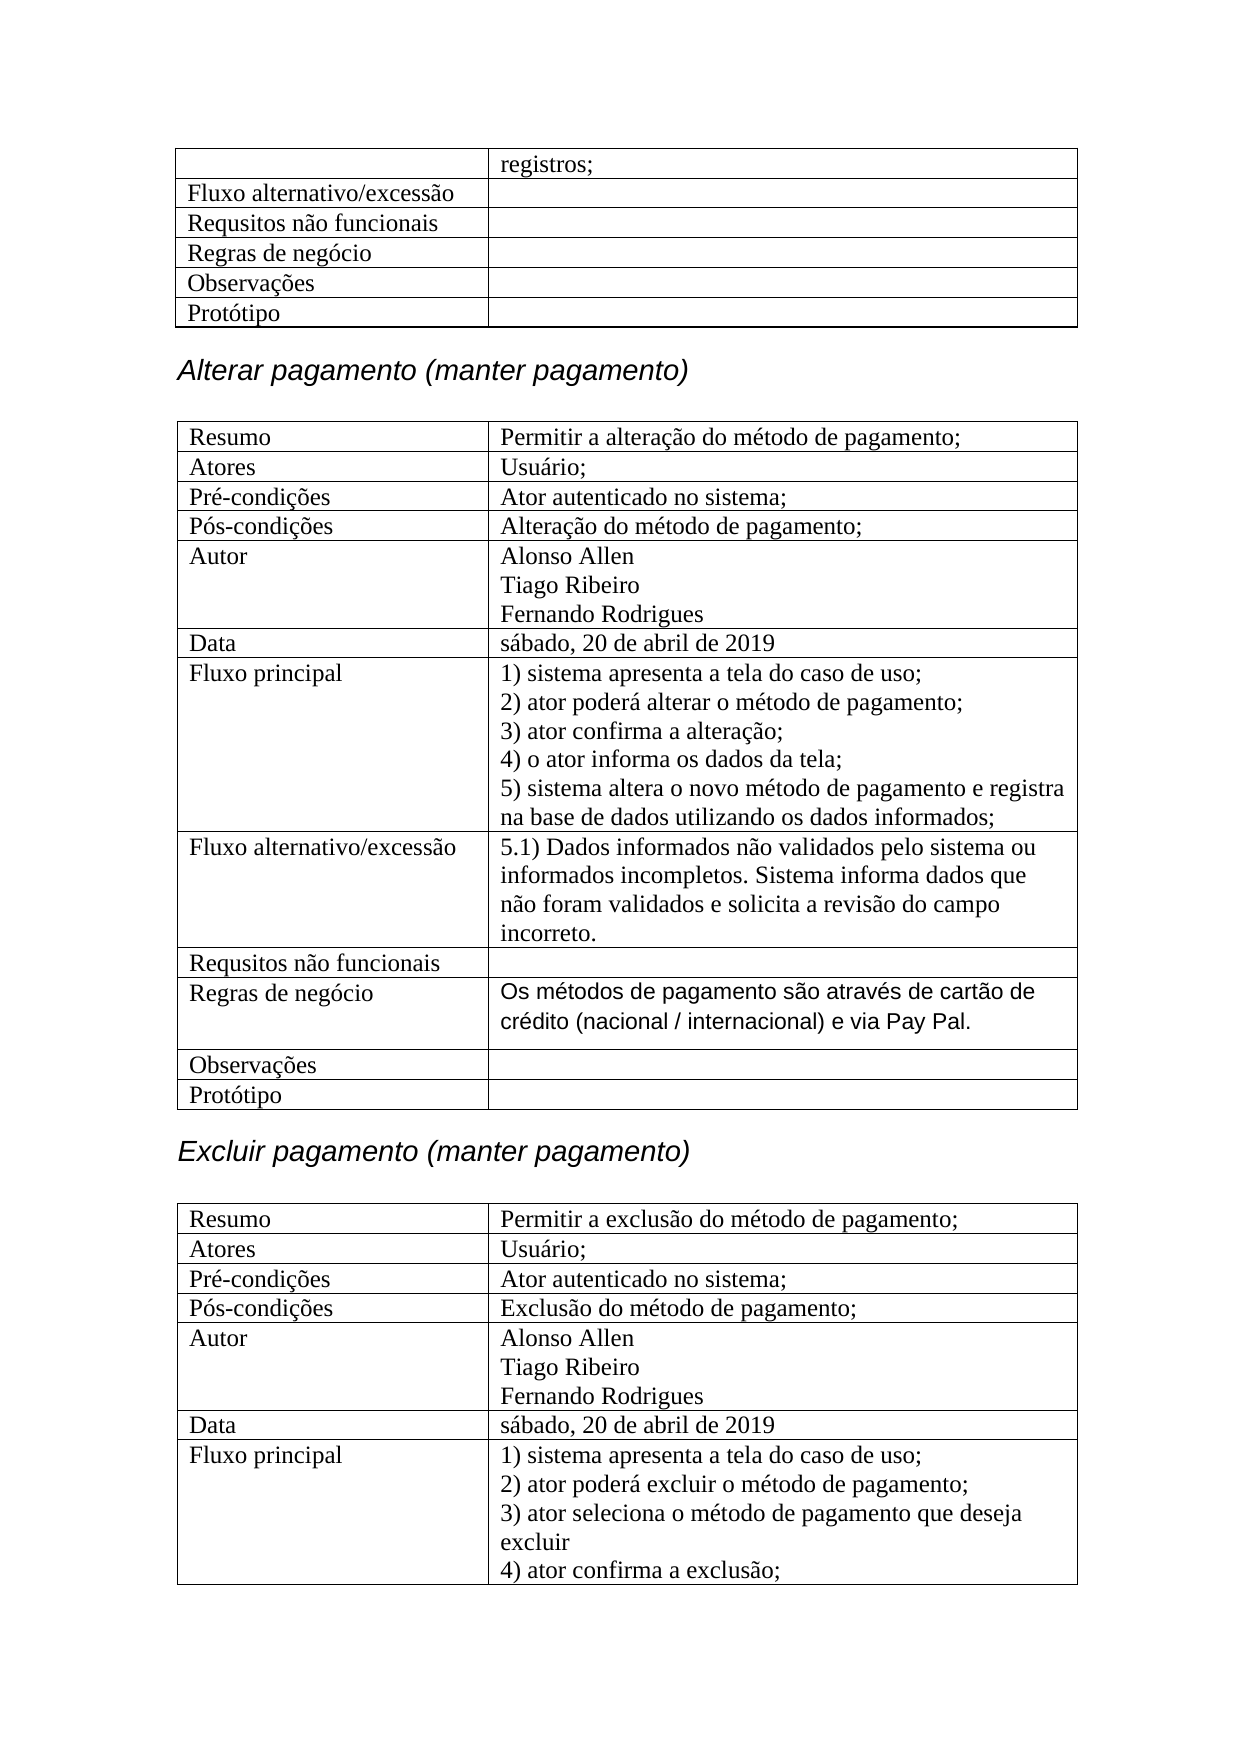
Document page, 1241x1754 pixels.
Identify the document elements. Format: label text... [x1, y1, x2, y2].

table_cell 1) sistema apresenta a tela do caso de uso; 2) ator poderá excluir o método de pagamento; 3) ator seleciona o método de pagamento que deseja excluir 4) ator confirma a exclusão; [489, 1440, 1077, 1584]
table_cell [489, 1080, 1077, 1108]
table_cell Fluxo principal [178, 1440, 488, 1584]
table_cell Pós-condições [178, 1294, 488, 1322]
table_cell Protótipo [178, 1080, 488, 1108]
table_cell Usuário; [489, 452, 1077, 481]
table_cell [489, 238, 1077, 267]
table_cell Alonso Allen Tiago Ribeiro Fernando Rodrigues [489, 1323, 1077, 1409]
table_cell 1) sistema apresenta a tela do caso de uso; 2) ator poderá alterar o método de pagamento; 3) ator confirma a alteração; 4) o ator informa os dados da tela; 5) sistema altera o novo método de pagamento e registra na base de dados utilizando os dados informados; [489, 658, 1077, 831]
table_cell 5.1) Dados informados não validados pelo sistema ou informados incompletos. Sistema informa dados que não foram validados e solicita a revisão do campo incorreto. [489, 832, 1077, 947]
table_cell Data [178, 629, 488, 657]
table_cell Pós-condições [178, 511, 488, 540]
table_cell Fluxo alternativo/excessão [178, 832, 488, 947]
table_cell [489, 1050, 1077, 1079]
table_cell Fluxo alternativo/excessão [176, 179, 488, 207]
table_cell Observações [178, 1050, 488, 1079]
table_cell Regras de negócio [178, 978, 488, 1049]
table_cell Regras de negócio [176, 238, 488, 267]
table_header Resumo [178, 1204, 488, 1233]
table_header Resumo [178, 422, 488, 451]
table_cell Autor [178, 1323, 488, 1409]
table_cell [489, 208, 1077, 237]
table_cell Observações [176, 268, 488, 297]
table_cell Alonso Allen Tiago Ribeiro Fernando Rodrigues [489, 541, 1077, 627]
table_cell [489, 179, 1077, 207]
table_cell Os métodos de pagamento são através de cartão de crédito (nacional / internacional) e via Pay Pal. [489, 978, 1077, 1049]
subtitle Excluir pagamento (manter pagamento) [177, 1134, 1063, 1168]
table_cell Pré-condições [178, 482, 488, 510]
table_cell Protótipo [176, 298, 488, 326]
table_cell [489, 948, 1077, 977]
table_cell [176, 149, 488, 177]
table_cell Data [178, 1411, 488, 1439]
table_cell Autor [178, 541, 488, 627]
table_cell Atores [178, 452, 488, 481]
table_cell Pré-condições [178, 1264, 488, 1292]
table_cell Exclusão do método de pagamento; [489, 1294, 1077, 1322]
table_cell Requsitos não funcionais [176, 208, 488, 237]
table_cell Ator autenticado no sistema; [489, 482, 1077, 510]
table_cell Alteração do método de pagamento; [489, 511, 1077, 540]
table_cell Usuário; [489, 1234, 1077, 1263]
table_cell Requsitos não funcionais [178, 948, 488, 977]
table_cell [489, 298, 1077, 326]
table_header Permitir a alteração do método de pagamento; [489, 422, 1077, 451]
table_cell [489, 268, 1077, 297]
table_cell sistema apresenta a tela do caso de uso; ator poderá incluir ator poderá alterar; ator poderá excluir; ator confirma a pesquisa; o ator informa os dados da tela; sistema pesquisa na base de dados utilizando os dados informados como critério de pesquisa e lista os registros; [489, 149, 1077, 177]
subtitle Alterar pagamento (manter pagamento) [177, 352, 1063, 386]
table_cell sábado, 20 de abril de 2019 [489, 629, 1077, 657]
table_cell Ator autenticado no sistema; [489, 1264, 1077, 1292]
table_cell Fluxo principal [178, 658, 488, 831]
table_cell sábado, 20 de abril de 2019 [489, 1411, 1077, 1439]
table_cell Atores [178, 1234, 488, 1263]
table_header Permitir a exclusão do método de pagamento; [489, 1204, 1077, 1233]
